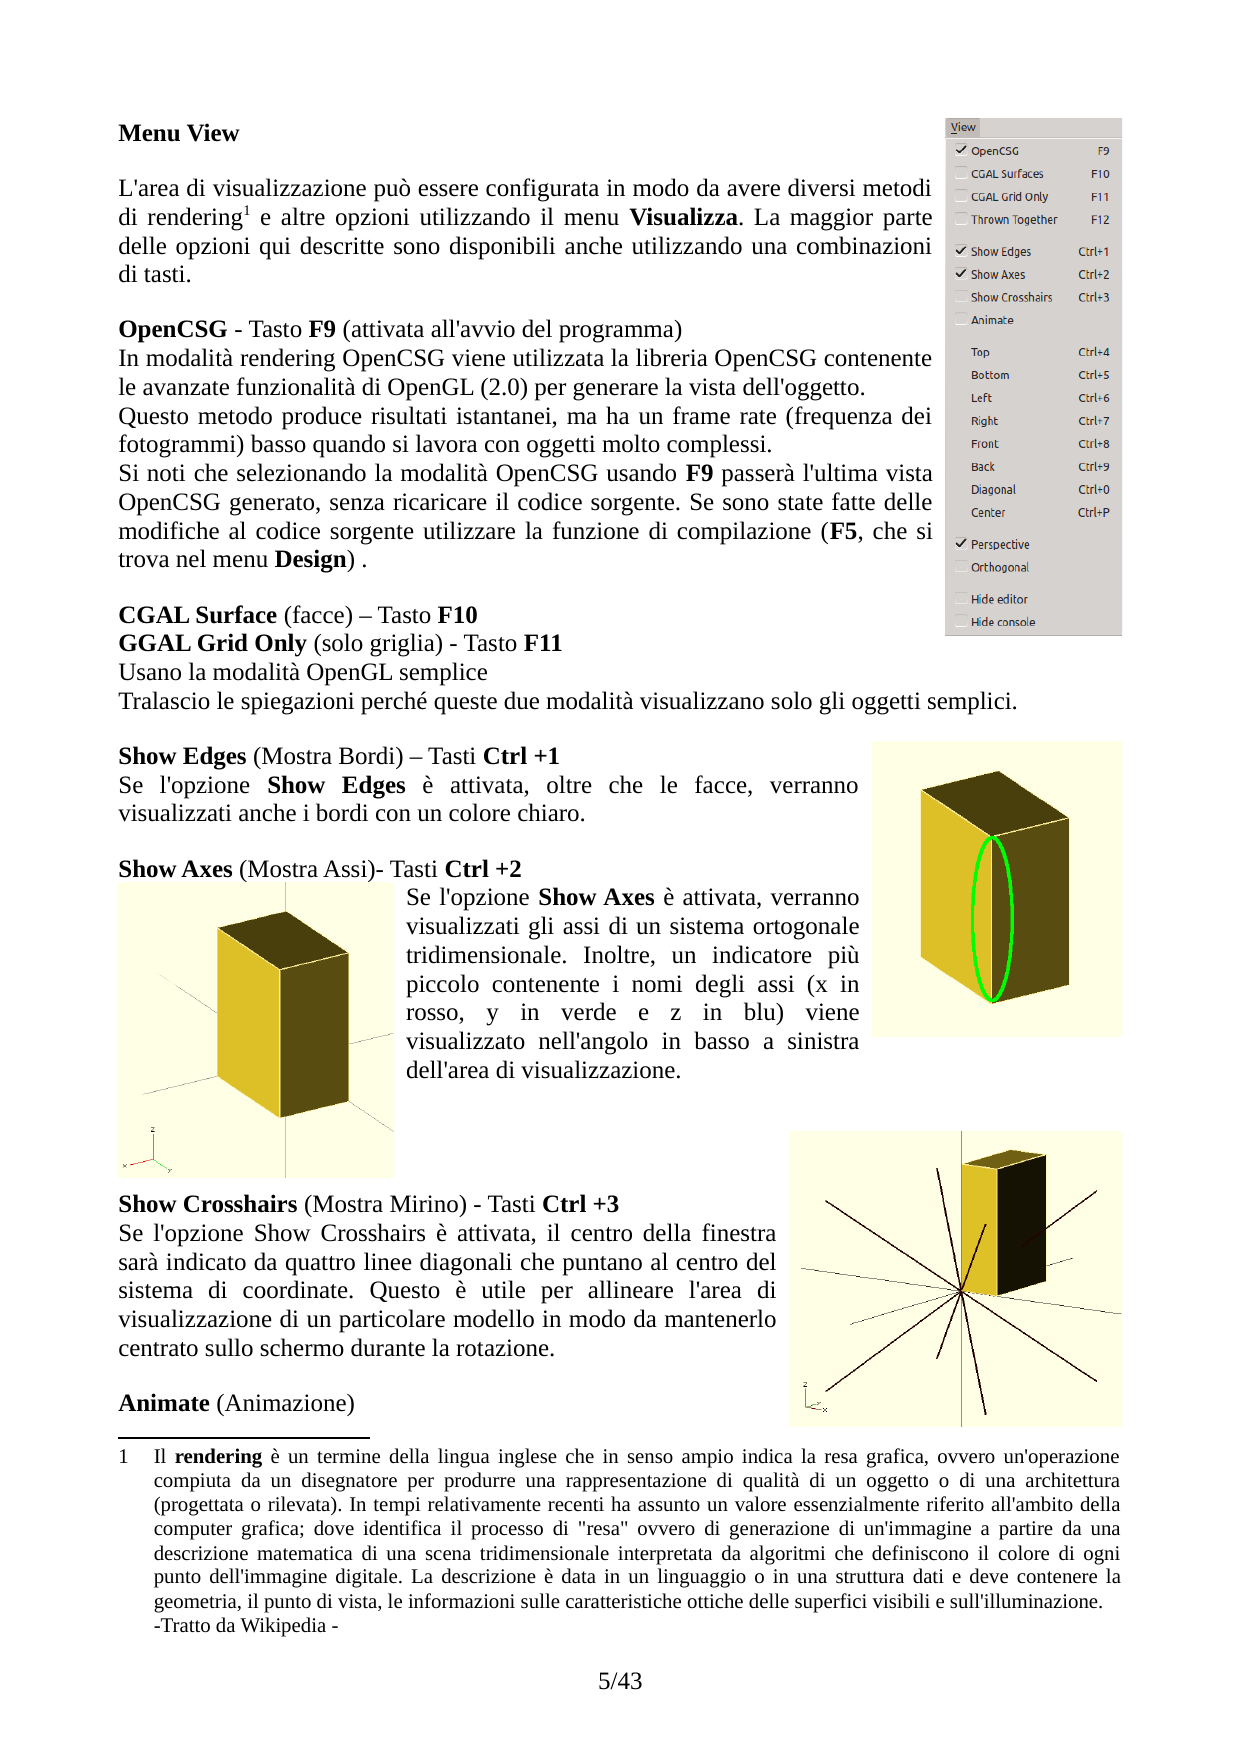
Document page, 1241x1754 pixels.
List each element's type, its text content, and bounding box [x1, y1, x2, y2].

text CGAL Surface (facce) – Tasto F10 [118, 600, 945, 628]
text -Tratto da Wikipedia - [118, 1613, 1122, 1637]
text Usano la modalità OpenGL semplice [118, 657, 1122, 686]
picture [789, 1131, 1123, 1427]
text Show Crosshairs (Mostra Mirino) - Tasti Ctrl +3 [118, 1189, 789, 1218]
text Questo metodo produce risultati istantanei, ma ha un frame rate (frequenza dei fotogrammi) basso quando si lavora con oggetti molto complessi. [118, 401, 945, 458]
text Il rendering è un termine della lingua inglese che in senso ampio indica la resa grafica, ovvero un'operazione compiuta da un disegnatore per produrre una rappresentazione di qualità di un oggetto o di una architettura (progettata o rilevata). In tempi relativamente recenti ha assunto un valore essenzialmente riferito all'ambito della computer grafica; dove identifica il processo di "resa" ovvero di generazione di un'immagine a partire da una descrizione matematica di una scena tridimensionale interpretata da algoritmi che definiscono il colore di ogni punto dell'immagine digitale. La descrizione è data in un linguaggio o in una struttura dati e deve contenere la geometria, il punto di vista, le informazioni sulle caratteristiche ottiche delle superfici visibili e sull'illuminazione. [118, 1444, 1122, 1613]
text GGAL Grid Only (solo griglia) - Tasto F11 [118, 628, 1122, 657]
text OpenCSG - Tasto F9 (attivata all'avvio del programma) [118, 314, 945, 343]
text Se l'opzione Show Crosshairs è attivata, il centro della finestra sarà indicato da quattro linee diagonali che puntano al centro del sistema di coordinate. Questo è utile per allineare l'area di visualizzazione di un particolare modello in modo da mantenerlo centrato sullo schermo durante la rotazione. [118, 1218, 789, 1362]
text Se l'opzione Show Axes è attivata, verranno visualizzati gli assi di un sistema ortogonale tridimensionale. Inoltre, un indicatore più piccolo contenente i nomi degli assi (x in rosso, y in verde e z in blu) viene visualizzato nell'angolo in basso a sinistra dell'area di visualizzazione. [394, 882, 1122, 1084]
text Show Axes (Mostra Assi)- Tasti Ctrl +2 [118, 854, 871, 882]
picture [945, 118, 1123, 636]
text Tralascio le spiegazioni perché queste due modalità visualizzano solo gli oggetti semplici. [118, 686, 1122, 715]
text In modalità rendering OpenCSG viene utilizzata la libreria OpenCSG contenente le avanzate funzionalità di OpenGL (2.0) per generare la vista dell'oggetto. [118, 343, 945, 401]
text Si noti che selezionando la modalità OpenCSG usando F9 passerà l'ultima vista OpenCSG generato, senza ricaricare il codice sorgente. Se sono state fatte delle modifiche al codice sorgente utilizzare la funzione di compilazione (F5, che si trova nel menu Design) . [118, 458, 945, 573]
picture [118, 882, 394, 1178]
text Menu View [118, 118, 945, 147]
text Show Edges (Mostra Bordi) – Tasti Ctrl +1 [118, 741, 871, 770]
text L'area di visualizzazione può essere configurata in modo da avere diversi metodi di rendering e altre opzioni utilizzando il menu Visualizza. La maggior parte delle opzioni qui descritte sono disponibili anche utilizzando una combinazioni di tasti. [118, 173, 945, 288]
text Animate (Animazione) [118, 1388, 789, 1417]
text Se l'opzione Show Edges è attivata, oltre che le facce, verranno visualizzati anche i bordi con un colore chiaro. [118, 770, 871, 827]
picture [871, 741, 1123, 1037]
